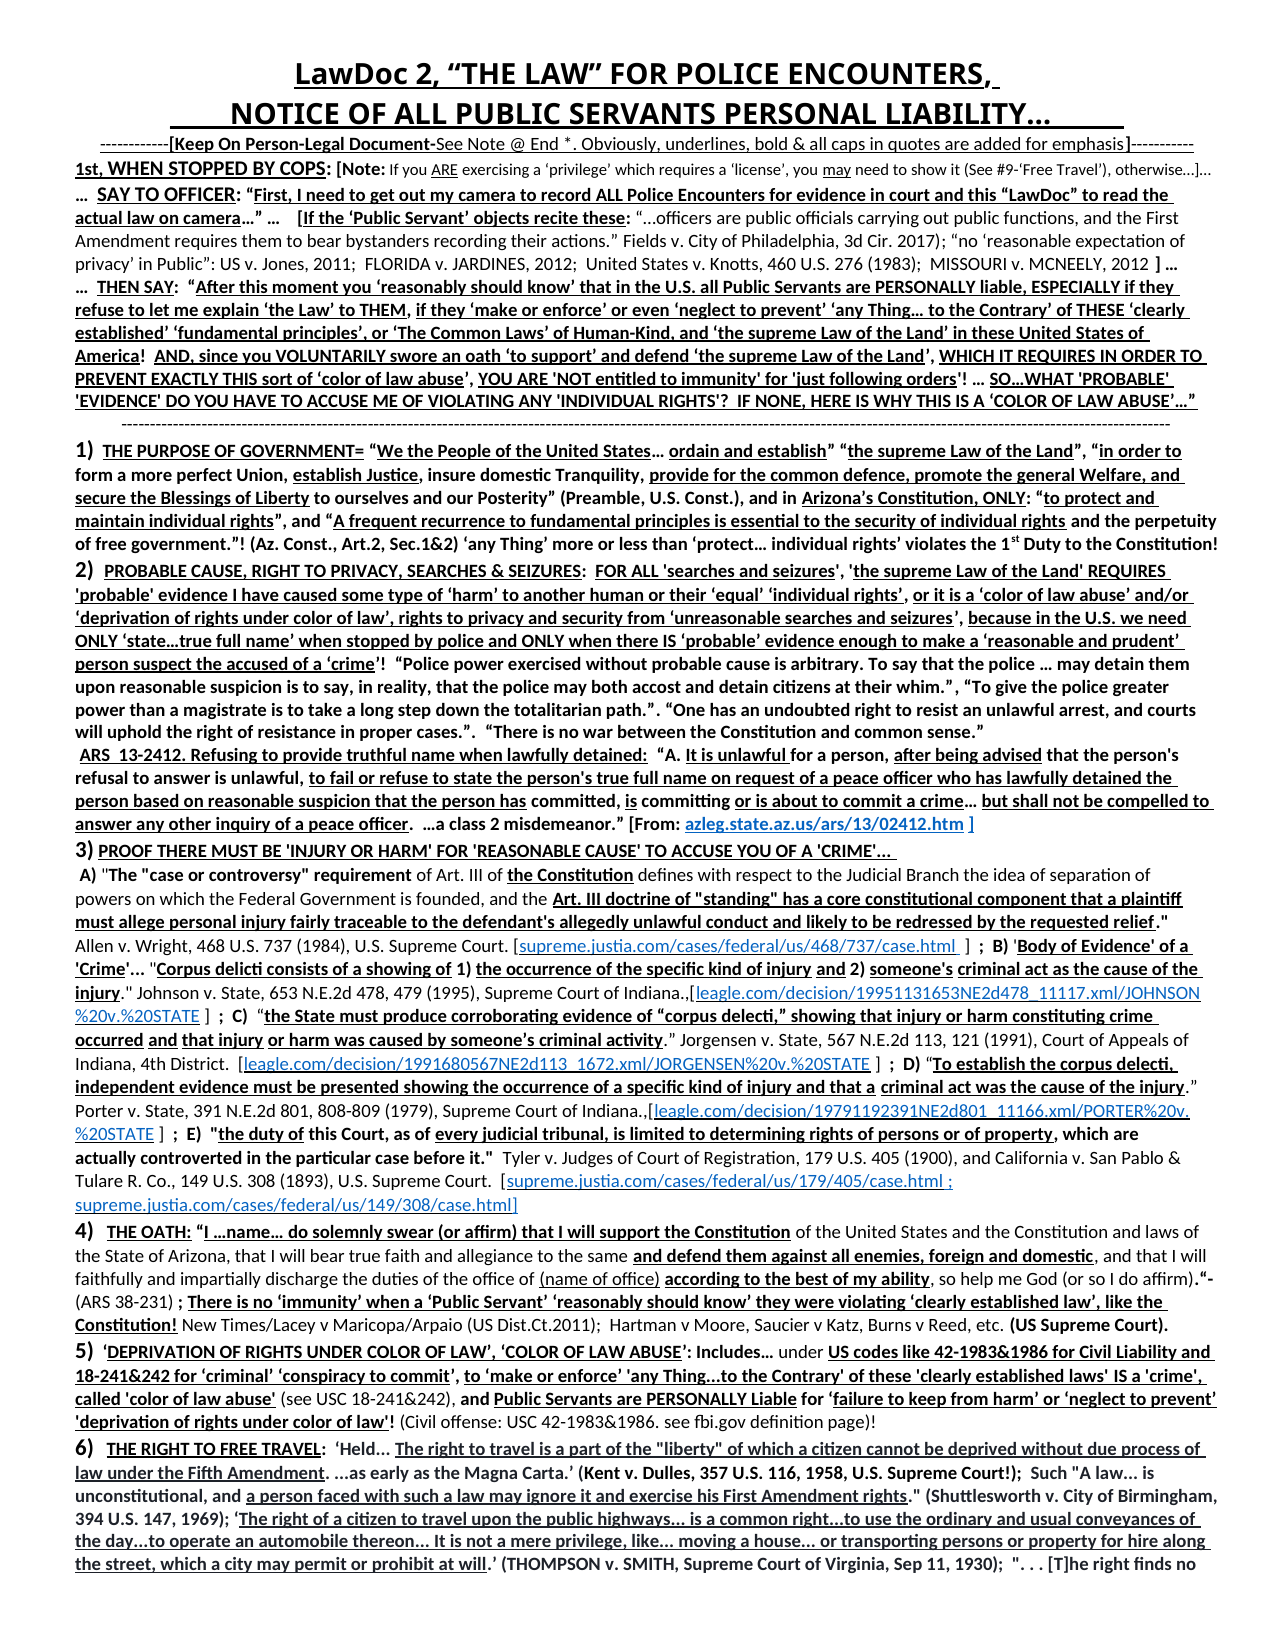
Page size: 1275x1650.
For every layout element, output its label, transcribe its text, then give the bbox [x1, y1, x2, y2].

list 4) THE OATH: “I …name… do solemnly swear (or affirm) that I will support the Constitution of the United States and the Constitution and laws of the State of Arizona, that I will bear true faith and allegiance to the same and defend them against all enemies, foreign and domestic, and that I will faithfully and impartially discharge the duties of the office of (name of office) according to the best of my ability, so help me God (or so I do affirm).“-(ARS 38-231) ; There is no ‘immunity’ when a ‘Public Servant’ ‘reasonably should know’ they were violating ‘clearly established law’, like the Constitution! New Times/Lacey v Maricopa/Arpaio (US Dist.Ct.2011); Hartman v Moore, Saucier v Katz, Burns v Reed, etc. (US Supreme Court). [75, 1216, 1219, 1336]
list 6) THE RIGHT TO FREE TRAVEL: ‘Held... The right to travel is a part of the "liberty" of which a citizen cannot be deprived without due process of law under the Fifth Amendment. ...as early as the Magna Carta.’ (Kent v. Dulles, 357 U.S. 116, 1958, U.S. Supreme Court!); Such "A law... is unconstitutional, and a person faced with such a law may ignore it and exercise his First Amendment rights." (Shuttlesworth v. City of Birmingham, 394 U.S. 147, 1969); ‘The right of a citizen to travel upon the public highways... is a common right...to use the ordinary and usual conveyances of the day...to operate an automobile thereon... It is not a mere privilege, like... moving a house... or transporting persons or property for hire along the street, which a city may permit or prohibit at will.’ (THOMPSON v. SMITH, Supreme Court of Virginia, Sep 11, 1930); ". . . [T]he right finds no [75, 1433, 1219, 1576]
text ------------[Keep On Person-Legal Document-See Note @ End *. Obviously, underlines, bold & all caps in quotes are added for emphasis]----------- [75, 133, 1219, 156]
text 1st, WHEN STOPPED BY COPS: [Note: If you ARE exercising a ‘privilege’ which requires a ‘license’, you may need to show it (See #9-‘Free Travel’), otherwise…]… … SAY TO OFFICER: “First, I need to get out my camera to record ALL Police Encounters for evidence in court and this “LawDoc” to read the actual law on camera…” … [If the ‘Public Servant’ objects recite these: “…officers are public officials carrying out public functions, and the First Amendment requires them to bear bystanders recording their actions.” Fields v. City of Philadelphia, 3d Cir. 2017); “no ‘reasonable expectation of privacy’ in Public”: US v. Jones, 2011; FLORIDA v. JARDINES, 2012; United States v. Knotts, 460 U.S. 276 (1983); MISSOURI v. MCNEELY, 2012 ] … … THEN SAY: “After this moment you ‘reasonably should know’ that in the U.S. all Public Servants are PERSONALLY liable, ESPECIALLY if they refuse to let me explain ‘the Law’ to THEM, if they ‘make or enforce’ or even ‘neglect to prevent’ ‘any Thing… to the Contrary’ of THESE ‘clearly established’ ‘fundamental principles’, or ‘The Common Laws’ of Human-Kind, and ‘the supreme Law of the Land’ in these United States of America! AND, since you VOLUNTARILY swore an oath ‘to support’ and defend ‘the supreme Law of the Land’, WHICH IT REQUIRES IN ORDER TO PREVENT EXACTLY THIS sort of ‘color of law abuse’, YOU ARE 'NOT entitled to immunity' for 'just following orders'! … SO…WHAT 'PROBABLE' 'EVIDENCE' DO YOU HAVE TO ACCUSE ME OF VIOLATING ANY 'INDIVIDUAL RIGHTS'? IF NONE, HERE IS WHY THIS IS A ‘COLOR OF LAW ABUSE’…” [75, 156, 1219, 413]
list 5) ‘DEPRIVATION OF RIGHTS UNDER COLOR OF LAW’, ‘COLOR OF LAW ABUSE’: Includes… under US codes like 42-1983&1986 for Civil Liability and 18-241&242 for ‘criminal’ ‘conspiracy to commit’, to ‘make or enforce’ 'any Thing...to the Contrary' of these 'clearly established laws' IS a 'crime', called 'color of law abuse' (see USC 18-241&242), and Public Servants are PERSONALLY Liable for ‘failure to keep from harm’ or ‘neglect to prevent’ 'deprivation of rights under color of law'! (Civil offense: USC 42-1983&1986. see fbi.gov definition page)! [75, 1336, 1219, 1433]
list A) "The "case or controversy" requirement of Art. III of the Constitution defines with respect to the Judicial Branch the idea of separation of powers on which the Federal Government is founded, and the Art. III doctrine of "standing" has a core constitutional component that a plaintiff must allege personal injury fairly traceable to the defendant's allegedly unlawful conduct and likely to be redressed by the requested relief." Allen v. Wright, 468 U.S. 737 (1984), U.S. Supreme Court. [supreme.justia.com/cases/federal/us/468/737/case.html ] ; B) 'Body of Evidence' of a 'Crime'... "Corpus delicti consists of a showing of 1) the occurrence of the specific kind of injury and 2) someone's criminal act as the cause of the injury." Johnson v. State, 653 N.E.2d 478, 479 (1995), Supreme Court of Indiana.,[leagle.com/decision/19951131653NE2d478_11117.xml/JOHNSON%20v.%20STATE ] ; C) “the State must produce corroborating evidence of “corpus delecti,” showing that injury or harm constituting crime occurred and that injury or harm was caused by someone’s criminal activity.” Jorgensen v. State, 567 N.E.2d 113, 121 (1991), Court of Appeals of Indiana, 4th District. [leagle.com/decision/1991680567NE2d113_1672.xml/JORGENSEN%20v.%20STATE ] ; D) “To establish the corpus delecti, independent evidence must be presented showing the occurrence of a specific kind of injury and that a criminal act was the cause of the injury.” Porter v. State, 391 N.E.2d 801, 808-809 (1979), Supreme Court of Indiana.,[leagle.com/decision/19791192391NE2d801_11166.xml/PORTER%20v.%20STATE ] ; E) "the duty of this Court, as of every judicial tribunal, is limited to determining rights of persons or of property, which are actually controverted in the particular case before it." Tyler v. Judges of Court of Registration, 179 U.S. 405 (1900), and California v. San Pablo & Tulare R. Co., 149 U.S. 308 (1893), U.S. Supreme Court. [supreme.justia.com/cases/federal/us/179/405/case.html ; supreme.justia.com/cases/federal/us/149/308/case.html] [74, 863, 1203, 1216]
text LawDoc 2, “THE LAW” FOR POLICE ENCOUNTERS, _____NOTICE OF ALL PUBLIC SERVANTS PERSONAL LIABILITY…______ [75, 53, 1219, 133]
text --------------------------------------------------------------------------------------------------------------------------------------------------------------------------------------- [75, 413, 1219, 436]
list 1) THE PURPOSE OF GOVERNMENT= “We the People of the United States… ordain and establish” “the supreme Law of the Land”, “in order to form a more perfect Union, establish Justice, insure domestic Tranquility, provide for the common defence, promote the general Welfare, and secure the Blessings of Liberty to ourselves and our Posterity” (Preamble, U.S. Const.), and in Arizona’s Constitution, ONLY: “to protect and maintain individual rights”, and “A frequent recurrence to fundamental principles is essential to the security of individual rights and the perpetuity of free government.”! (Az. Const., Art.2, Sec.1&2) ‘any Thing’ more or less than ‘protect… individual rights’ violates the 1st Duty to the Constitution! 2) PROBABLE CAUSE, RIGHT TO PRIVACY, SEARCHES & SEIZURES: FOR ALL 'searches and seizures', 'the supreme Law of the Land' REQUIRES 'probable' evidence I have caused some type of ‘harm’ to another human or their ‘equal’ ‘individual rights’, or it is a ‘color of law abuse’ and/or ‘deprivation of rights under color of law’, rights to privacy and security from ‘unreasonable searches and seizures’, because in the U.S. we need ONLY ‘state…true full name’ when stopped by police and ONLY when there IS ‘probable’ evidence enough to make a ‘reasonable and prudent’ person suspect the accused of a ‘crime’! “Police power exercised without probable cause is arbitrary. To say that the police … may detain them upon reasonable suspicion is to say, in reality, that the police may both accost and detain citizens at their whim.”, “To give the police greater power than a magistrate is to take a long step down the totalitarian path.”. “One has an undoubted right to resist an unlawful arrest, and courts will uphold the right of resistance in proper cases.”. “There is no war between the Constitution and common sense.” ARS 13-2412. Refusing to provide truthful name when lawfully detained: “A. It is unlawful for a person, after being advised that the person's refusal to answer is unlawful, to fail or refuse to state the person's true full name on request of a peace officer who has lawfully detained the person based on reasonable suspicion that the person has committed, is committing or is about to commit a crime… but shall not be compelled to answer any other inquiry of a peace officer. …a class 2 misdemeanor.” [From: azleg.state.az.us/ars/13/02412.htm ] [75, 436, 1219, 835]
list 3) PROOF THERE MUST BE 'INJURY OR HARM' FOR 'REASONABLE CAUSE' TO ACCUSE YOU OF A 'CRIME'... [75, 835, 1219, 863]
